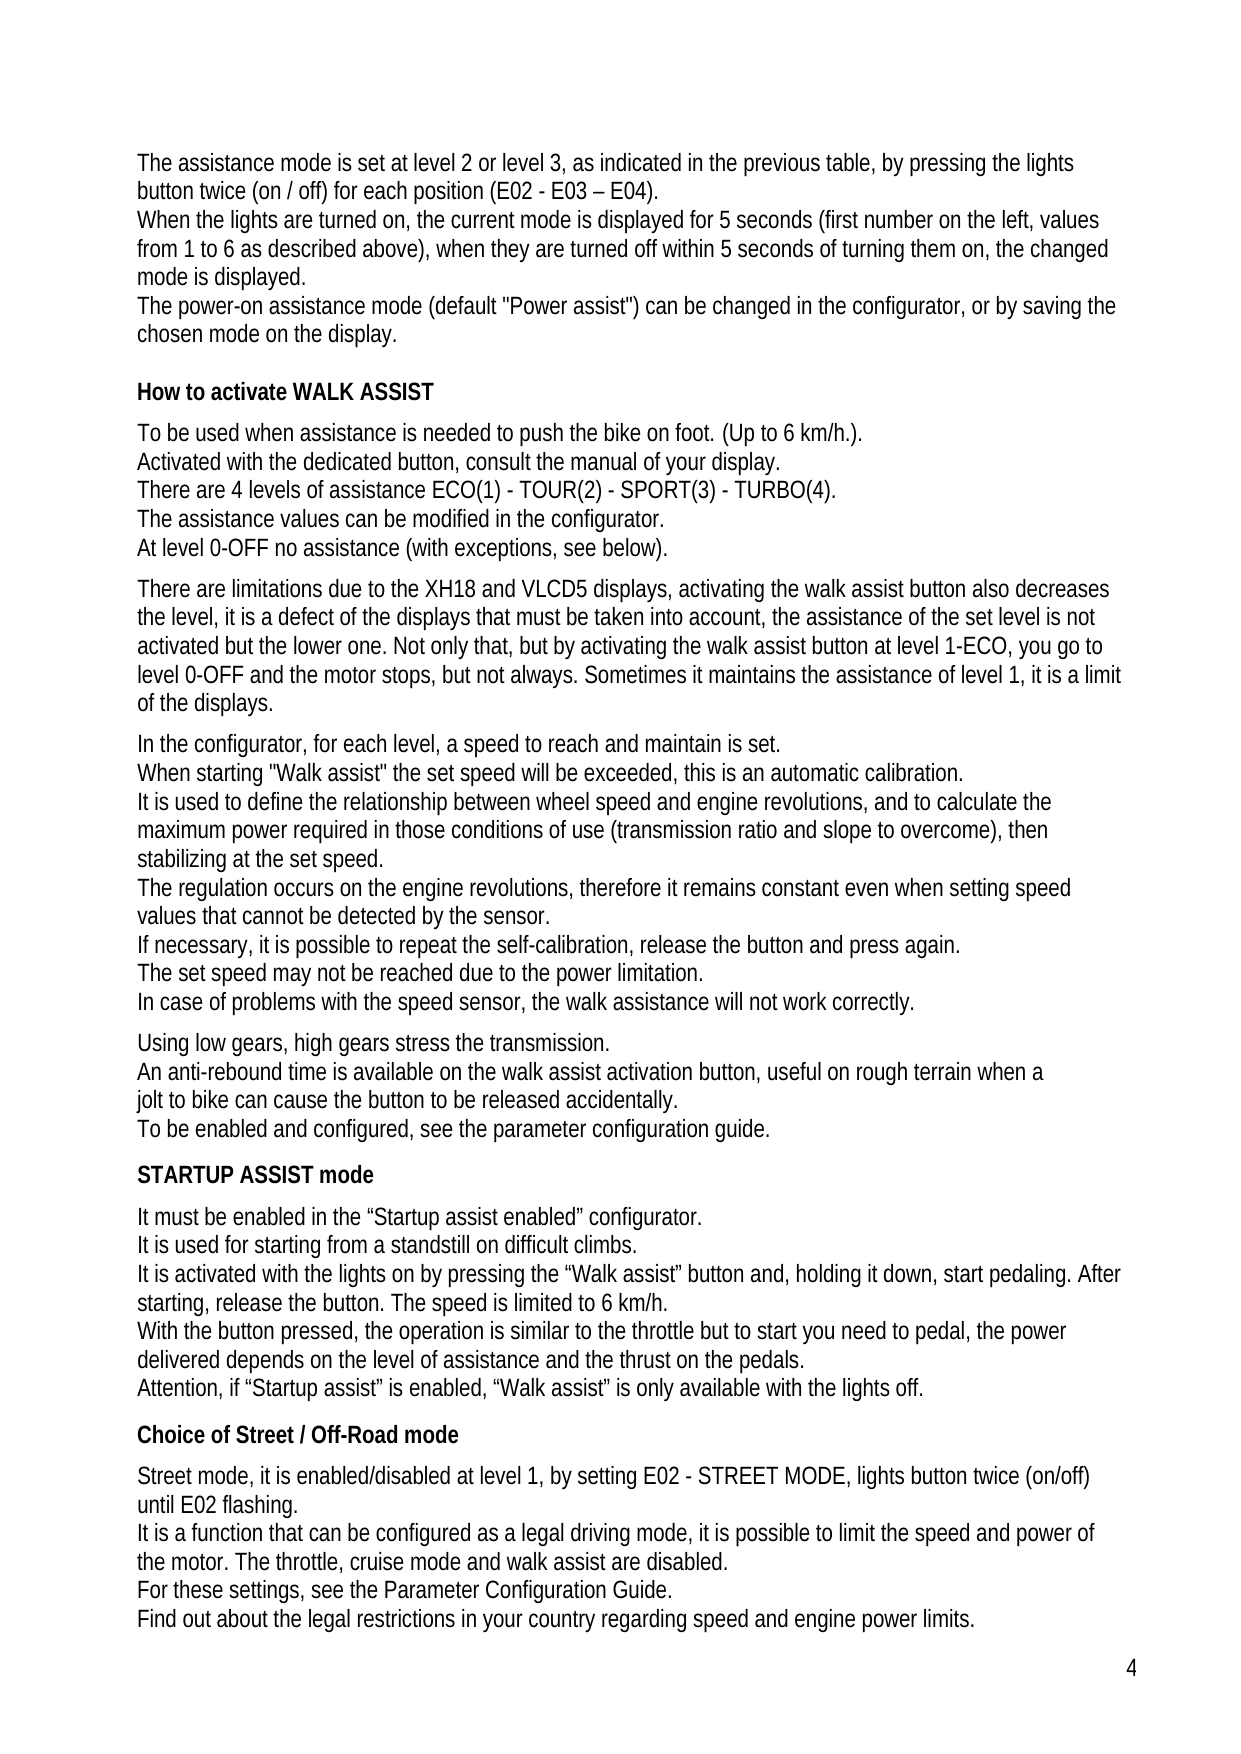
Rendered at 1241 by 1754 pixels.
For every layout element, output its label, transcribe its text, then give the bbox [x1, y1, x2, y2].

text The set speed may not be reached due to the power limitation. [137, 958, 1125, 987]
text In the configurator, for each level, a speed to reach and maintain is set. [137, 729, 1125, 758]
text For these settings, see the Parameter Configuration Guide. [137, 1576, 1125, 1604]
text The power-on assistance mode (default "Power assist") can be changed in the configurator, or by saving the chosen mode on the display. [137, 291, 1125, 348]
text With the button pressed, the operation is similar to the throttle but to start you need to pedal, the power delivered depends on the level of assistance and the thrust on the pedals. [137, 1316, 1125, 1373]
text Choice of Street / Off-Road mode [137, 1420, 1125, 1448]
text It is a function that can be configured as a legal driving mode, it is possible to limit the speed and power of the motor. The throttle, cruise mode and walk assist are disabled. [137, 1518, 1125, 1576]
text To be used when assistance is needed to push the bike on foot. (Up to 6 km/h.). [137, 418, 1125, 447]
text STARTUP ASSIST mode [137, 1161, 1125, 1189]
text When starting "Walk assist" the set speed will be exceeded, this is an automatic calibration. [137, 758, 1125, 787]
text jolt to bike can cause the button to be released accidentally. [137, 1086, 1125, 1114]
text It is used to define the relationship between wheel speed and engine revolutions, and to calculate the maximum power required in those conditions of use (transmission ratio and slope to overcome), then stabilizing at the set speed. [137, 787, 1125, 872]
text Find out about the legal restrictions in your country regarding speed and engine power limits. [137, 1604, 1125, 1633]
text The regulation occurs on the engine revolutions, therefore it remains constant even when setting speed values ​​that cannot be detected by the sensor. [137, 872, 1125, 930]
text There are 4 levels of assistance ECO(1) - TOUR(2) - SPORT(3) - TURBO(4). [137, 475, 1125, 504]
text The assistance mode is set at level 2 or level 3, as indicated in the previous table, by pressing the lights button twice (on / off) for each position (E02 - E03 – E04). [137, 148, 1125, 205]
text It must be enabled in the “Startup assist enabled” configurator. [137, 1202, 1125, 1230]
text At level 0-OFF no assistance (with exceptions, see below). [137, 532, 1125, 561]
text How to activate WALK ASSIST [137, 377, 1125, 405]
text Activated with the dedicated button, consult the manual of your display. [137, 447, 1125, 475]
text There are limitations due to the XH18 and VLCD5 displays, activating the walk assist button also decreases the level, it is a defect of the displays that must be taken into account, the assistance of the set level is not activated but the lower one. Not only that, but by activating the walk assist button at level 1-ECO, you go to level 0-OFF and the motor stops, but not always. Sometimes it maintains the assistance of level 1, it is a limit of the displays. [137, 574, 1125, 717]
text The assistance values can be modified in the configurator. [137, 504, 1125, 532]
text In case of problems with the speed sensor, the walk assistance will not work correctly. [137, 987, 1125, 1016]
text To be enabled and configured, see the parameter configuration guide. [137, 1114, 1125, 1143]
text It is activated with the lights on by pressing the “Walk assist” button and, holding it down, start pedaling. After starting, release the button. The speed is limited to 6 km/h. [137, 1259, 1125, 1316]
text When the lights are turned on, the current mode is displayed for 5 seconds (first number on the left, values ​​from 1 to 6 as described above), when they are turned off within 5 seconds of turning them on, the changed mode is displayed. [137, 205, 1125, 291]
text It is used for starting from a standstill on difficult climbs. [137, 1230, 1125, 1259]
text If necessary, it is possible to repeat the self-calibration, release the button and press again. [137, 930, 1125, 958]
text Using low gears, high gears stress the transmission. [137, 1028, 1125, 1057]
text An anti-rebound time is available on the walk assist activation button, useful on rough terrain when a [137, 1057, 1125, 1086]
text Street mode, it is enabled/disabled at level 1, by setting E02 - STREET MODE, lights button twice (on/off) until E02 flashing. [137, 1461, 1125, 1518]
text Attention, if “Startup assist” is enabled, “Walk assist” is only available with the lights off. [137, 1373, 1125, 1402]
